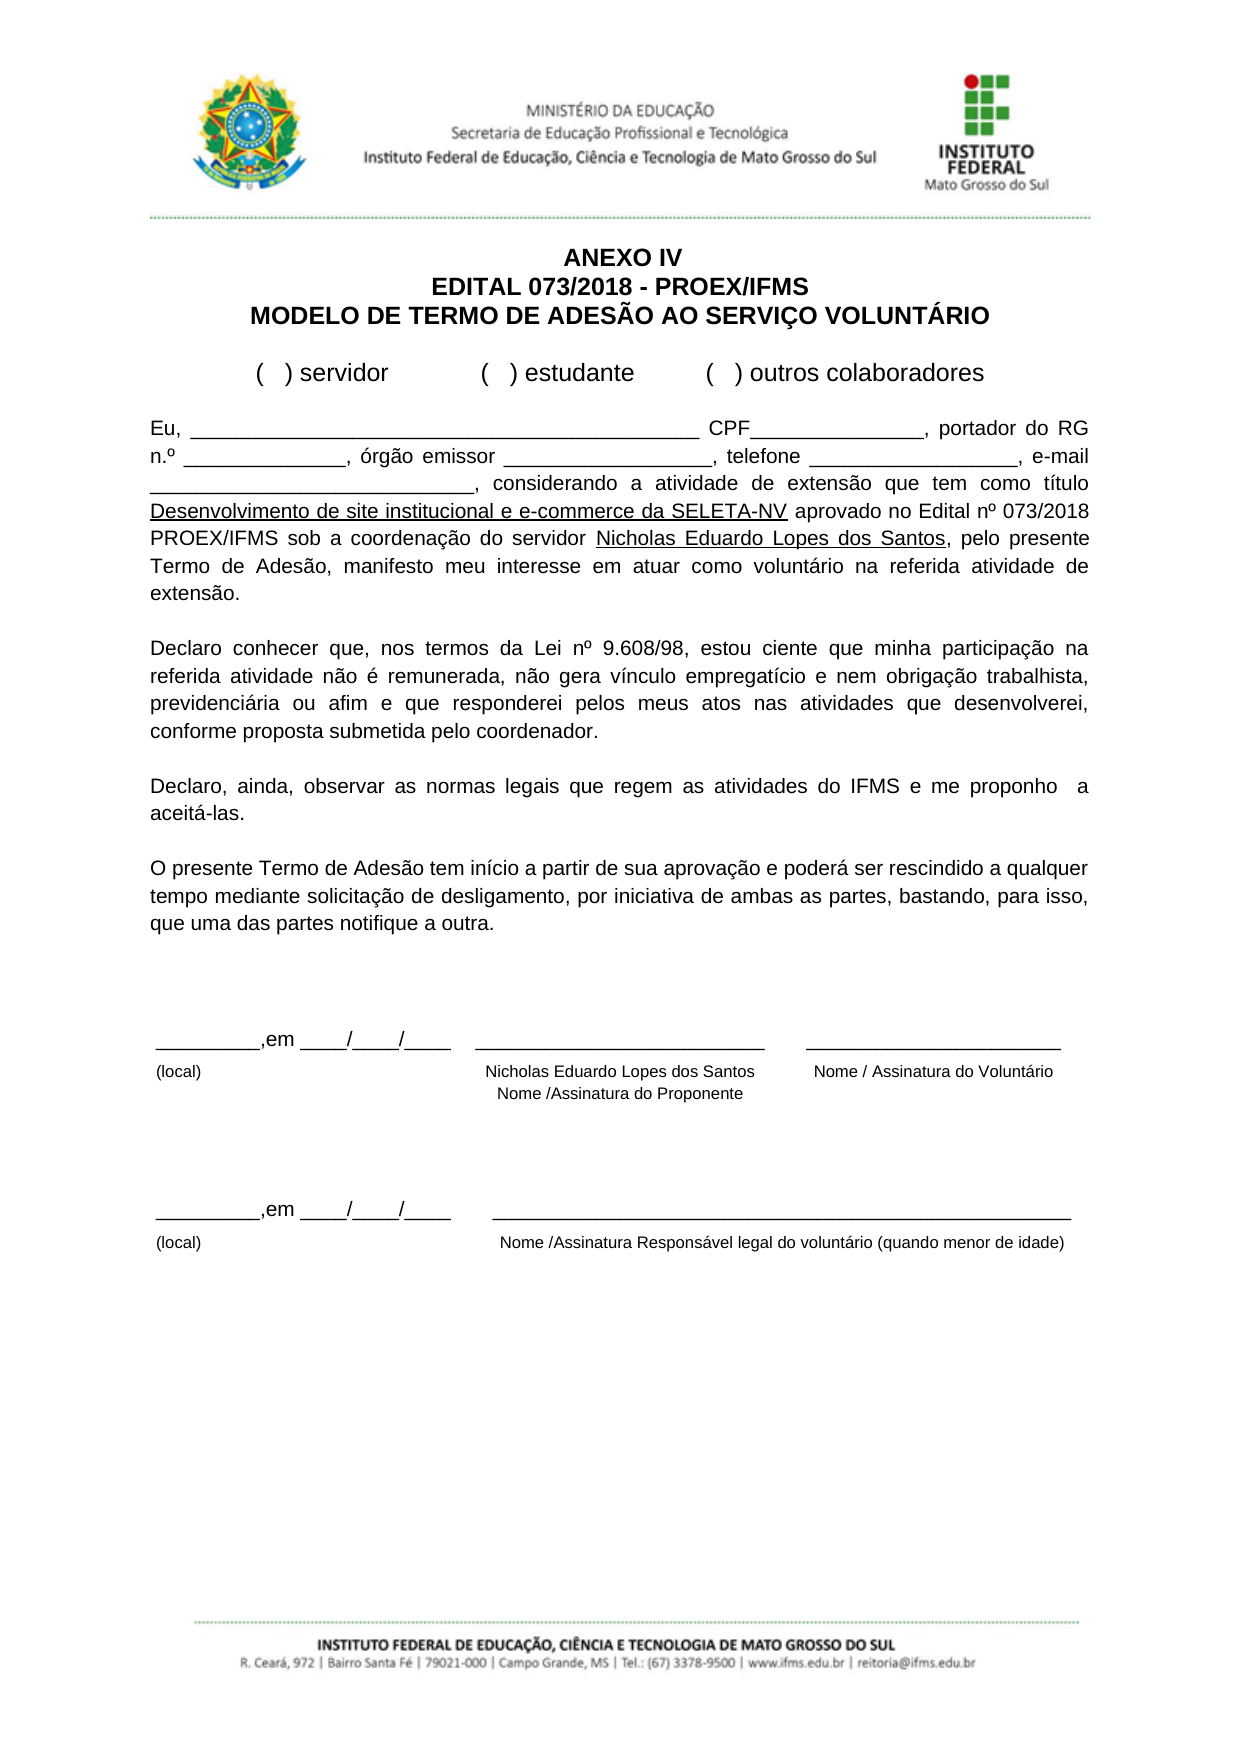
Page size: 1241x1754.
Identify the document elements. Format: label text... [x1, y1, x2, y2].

table_header _________,em ____/____/____ [150, 1191, 474, 1227]
table_cell Nome / Assinatura do Voluntário [777, 1056, 1090, 1109]
table_header _________________________ [463, 1021, 777, 1056]
text EDITAL 073/2018 - PROEX/IFMS [150, 272, 1090, 301]
table_header __________________________________________________ [474, 1191, 1090, 1227]
table_header _________,em ____/____/____ [150, 1021, 463, 1056]
text Declaro conhecer que, nos termos da Lei nº 9.608/98, estou ciente que minha participação na referida atividade não é remunerada, não gera vínculo empregatício e nem obrigação trabalhista, previdenciária ou afim e que responderei pelos meus atos nas atividades que desenvolverei, conforme proposta submetida pelo coordenador. [150, 636, 1090, 742]
text ANEXO IV [150, 243, 1090, 272]
text MODELO DE TERMO DE ADESÃO AO SERVIÇO VOLUNTÁRIO [150, 301, 1090, 329]
table_cell (local) [150, 1227, 474, 1257]
picture [150, 62, 1091, 219]
text ( ) servidor ( ) estudante ( ) outros colaboradores [150, 358, 1090, 387]
table_cell Nome /Assinatura Responsável legal do voluntário (quando menor de idade) [474, 1227, 1090, 1257]
text O presente Termo de Adesão tem início a partir de sua aprovação e poderá ser rescindido a qualquer tempo mediante solicitação de desligamento, por iniciativa de ambas as partes, bastando, para isso, que uma das partes notifique a outra. [150, 856, 1090, 935]
table_cell (local) [150, 1056, 463, 1109]
text Eu, ____________________________________________ CPF_______________, portador do RG n.º ______________, órgão emissor __________________, telefone __________________, e-mail ____________________________, considerando a atividade de extensão que tem como título Desenvolvimento de site institucional e e-commerce da SELETA-NV aprovado no Edital nº 073/2018 PROEX/IFMS sob a coordenação do servidor Nicholas Eduardo Lopes dos Santos, pelo presente Termo de Adesão, manifesto meu interesse em atuar como voluntário na referida atividade de extensão. [150, 416, 1090, 605]
table_header ______________________ [777, 1021, 1090, 1056]
table_cell Nicholas Eduardo Lopes dos Santos Nome /Assinatura do Proponente [463, 1056, 777, 1109]
text Declaro, ainda, observar as normas legais que regem as atividades do IFMS e me proponho a aceitá-las. [150, 773, 1090, 825]
picture [194, 1621, 1069, 1679]
